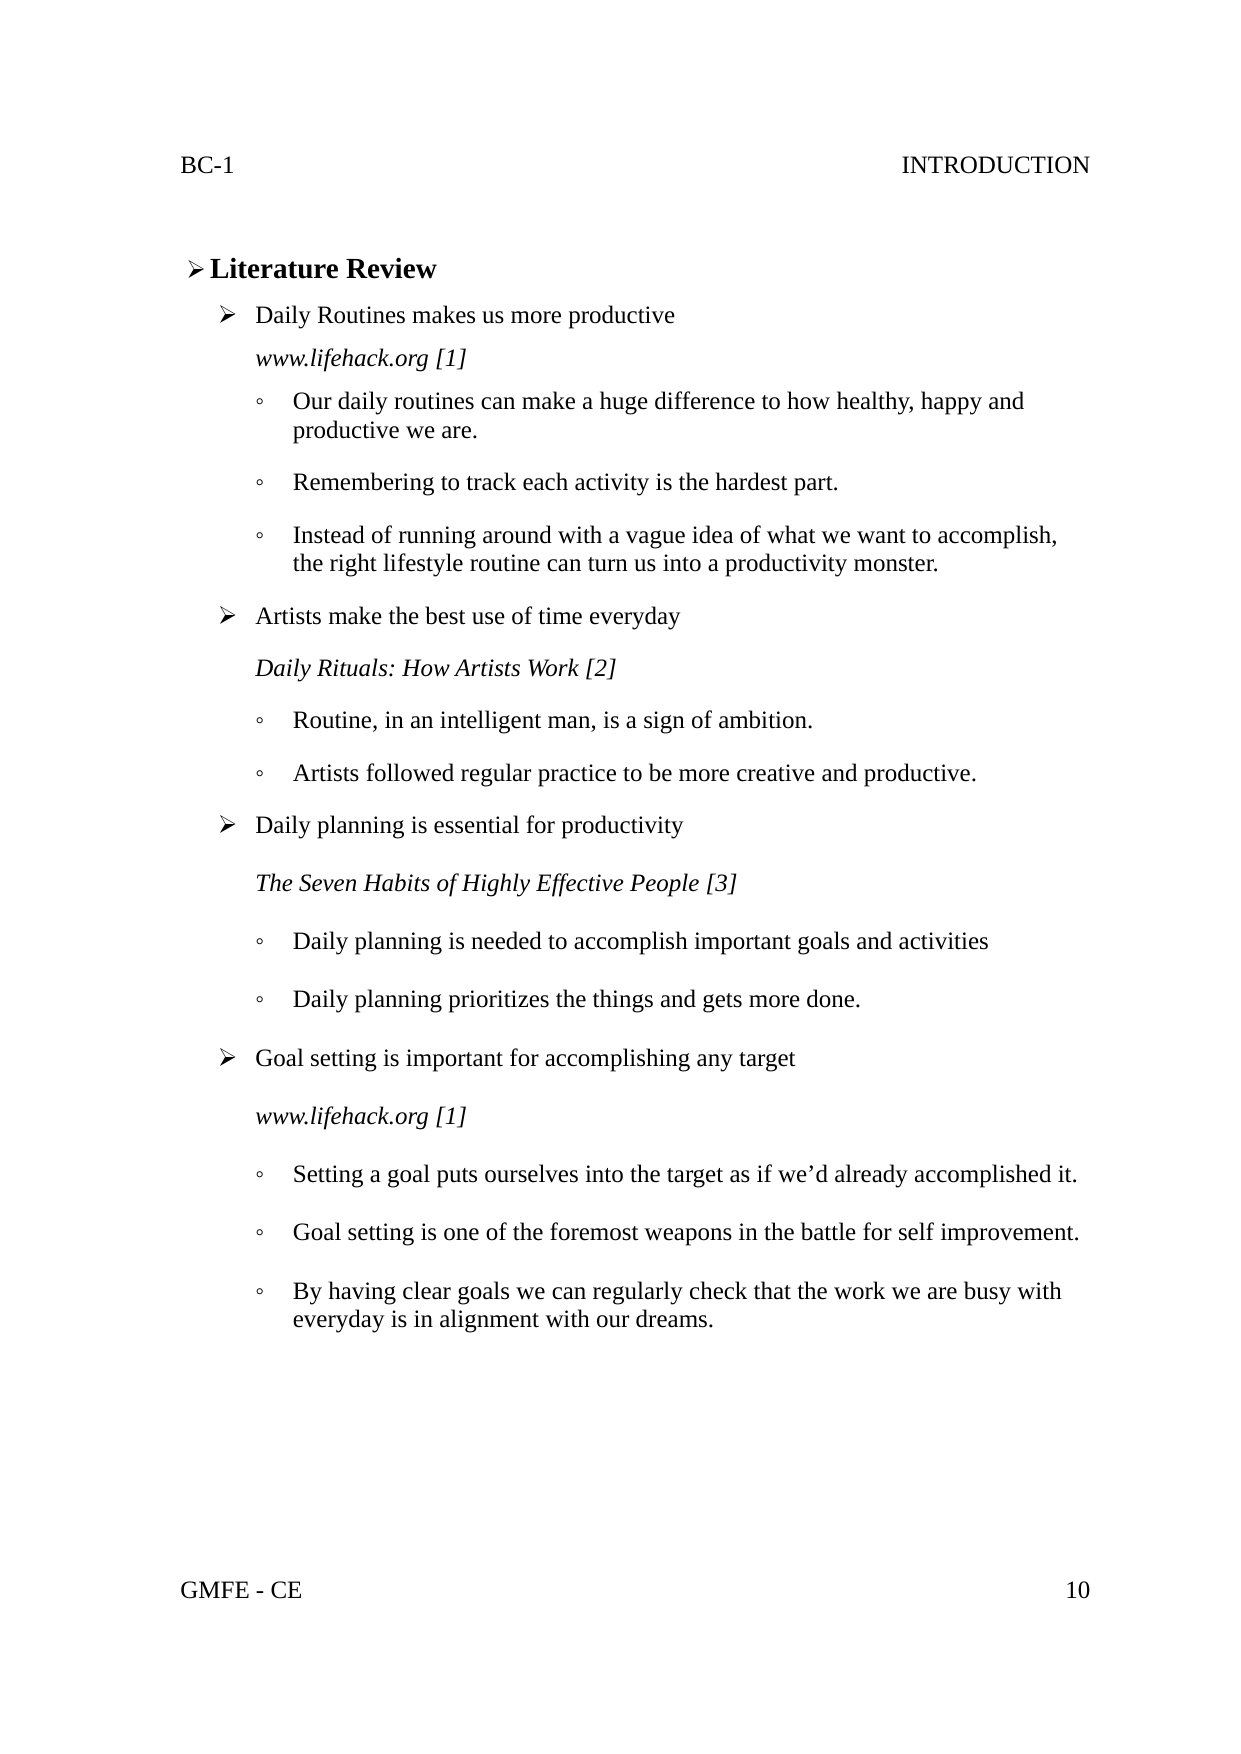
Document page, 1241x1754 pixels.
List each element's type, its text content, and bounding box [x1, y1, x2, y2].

list The Seven Habits of Highly Effective People [3] [218, 868, 1090, 897]
list Daily planning prioritizes the things and gets more done. [255, 984, 1090, 1013]
list Daily Rituals: How Artists Work [2] [218, 653, 1090, 682]
list Daily Routines makes us more productive [218, 300, 1090, 328]
list www.lifehack.org [1] [218, 1101, 1090, 1130]
list Goal setting is important for accomplishing any target [218, 1043, 1090, 1072]
list Setting a goal puts ourselves into the target as if we’d already accomplished it. [255, 1159, 1090, 1188]
list Goal setting is one of the foremost weapons in the battle for self improvement. [255, 1217, 1090, 1246]
list Routine, in an intelligent man, is a sign of ambition. [255, 705, 1090, 734]
list Daily planning is needed to accomplish important goals and activities [255, 926, 1090, 955]
list Artists followed regular practice to be more creative and productive. [255, 758, 1090, 786]
list Our daily routines can make a huge difference to how healthy, happy and productive we are. [255, 386, 1090, 444]
list Literature Review [186, 252, 1090, 285]
list www.lifehack.org [1] [218, 343, 1090, 372]
list Daily planning is essential for productivity [218, 810, 1090, 839]
list By having clear goals we can regularly check that the work we are busy with everyday is in alignment with our dreams. [255, 1276, 1090, 1333]
list Instead of running around with a vague idea of what we want to accomplish, the right lifestyle routine can turn us into a productivity monster. [255, 520, 1090, 577]
list Remembering to track each activity is the hardest part. [255, 467, 1090, 496]
list Artists make the best use of time everyday [218, 601, 1090, 629]
